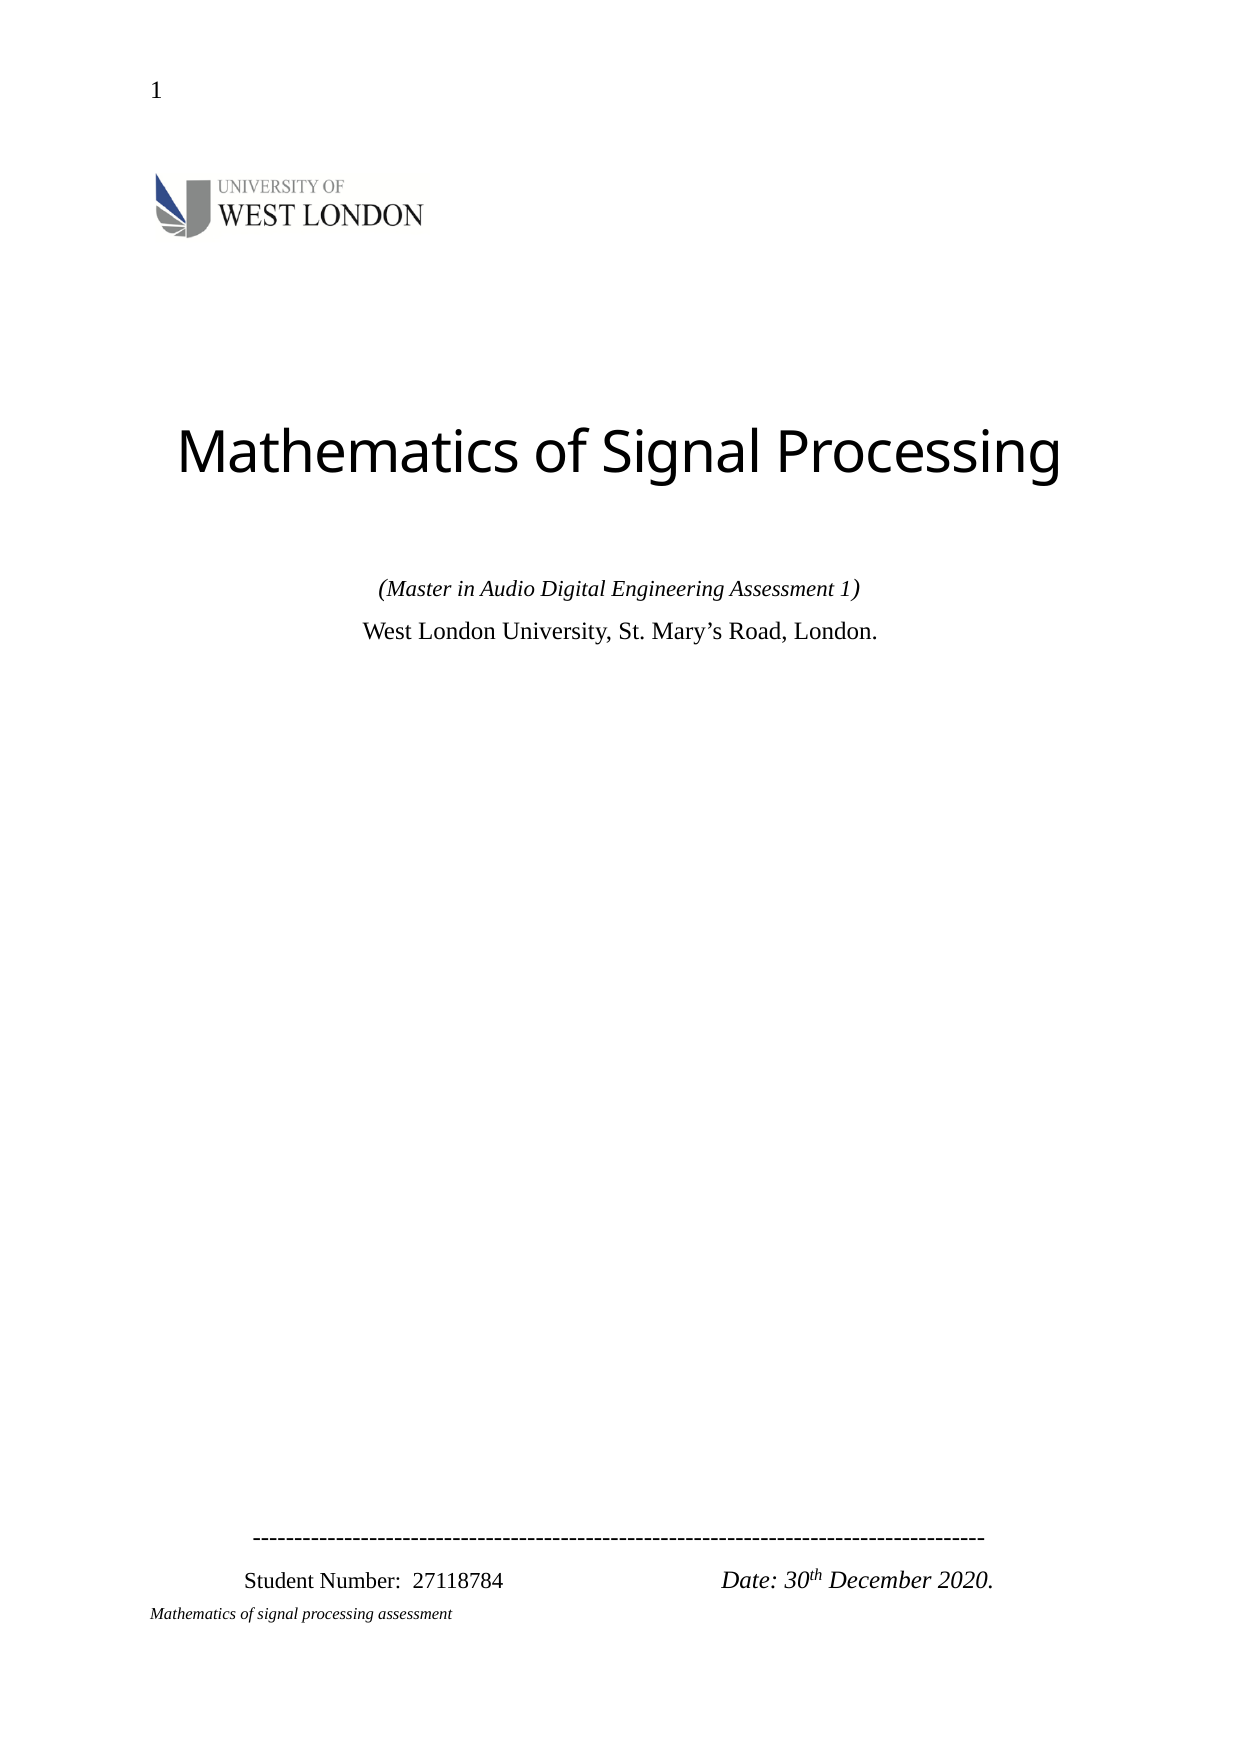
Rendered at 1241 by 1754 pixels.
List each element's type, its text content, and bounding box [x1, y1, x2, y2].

text West London University, St. Mary’s Road, London. [150, 616, 1090, 645]
title Mathematics of Signal Processing [150, 411, 1090, 490]
text Student Number: 27118784 Date: 30th December 2020. [150, 1565, 1090, 1593]
text ---------------------------------------------------------------------------------------- [150, 1522, 1090, 1550]
text (Master in Audio Digital Engineering Assessment 1) [150, 573, 1090, 602]
